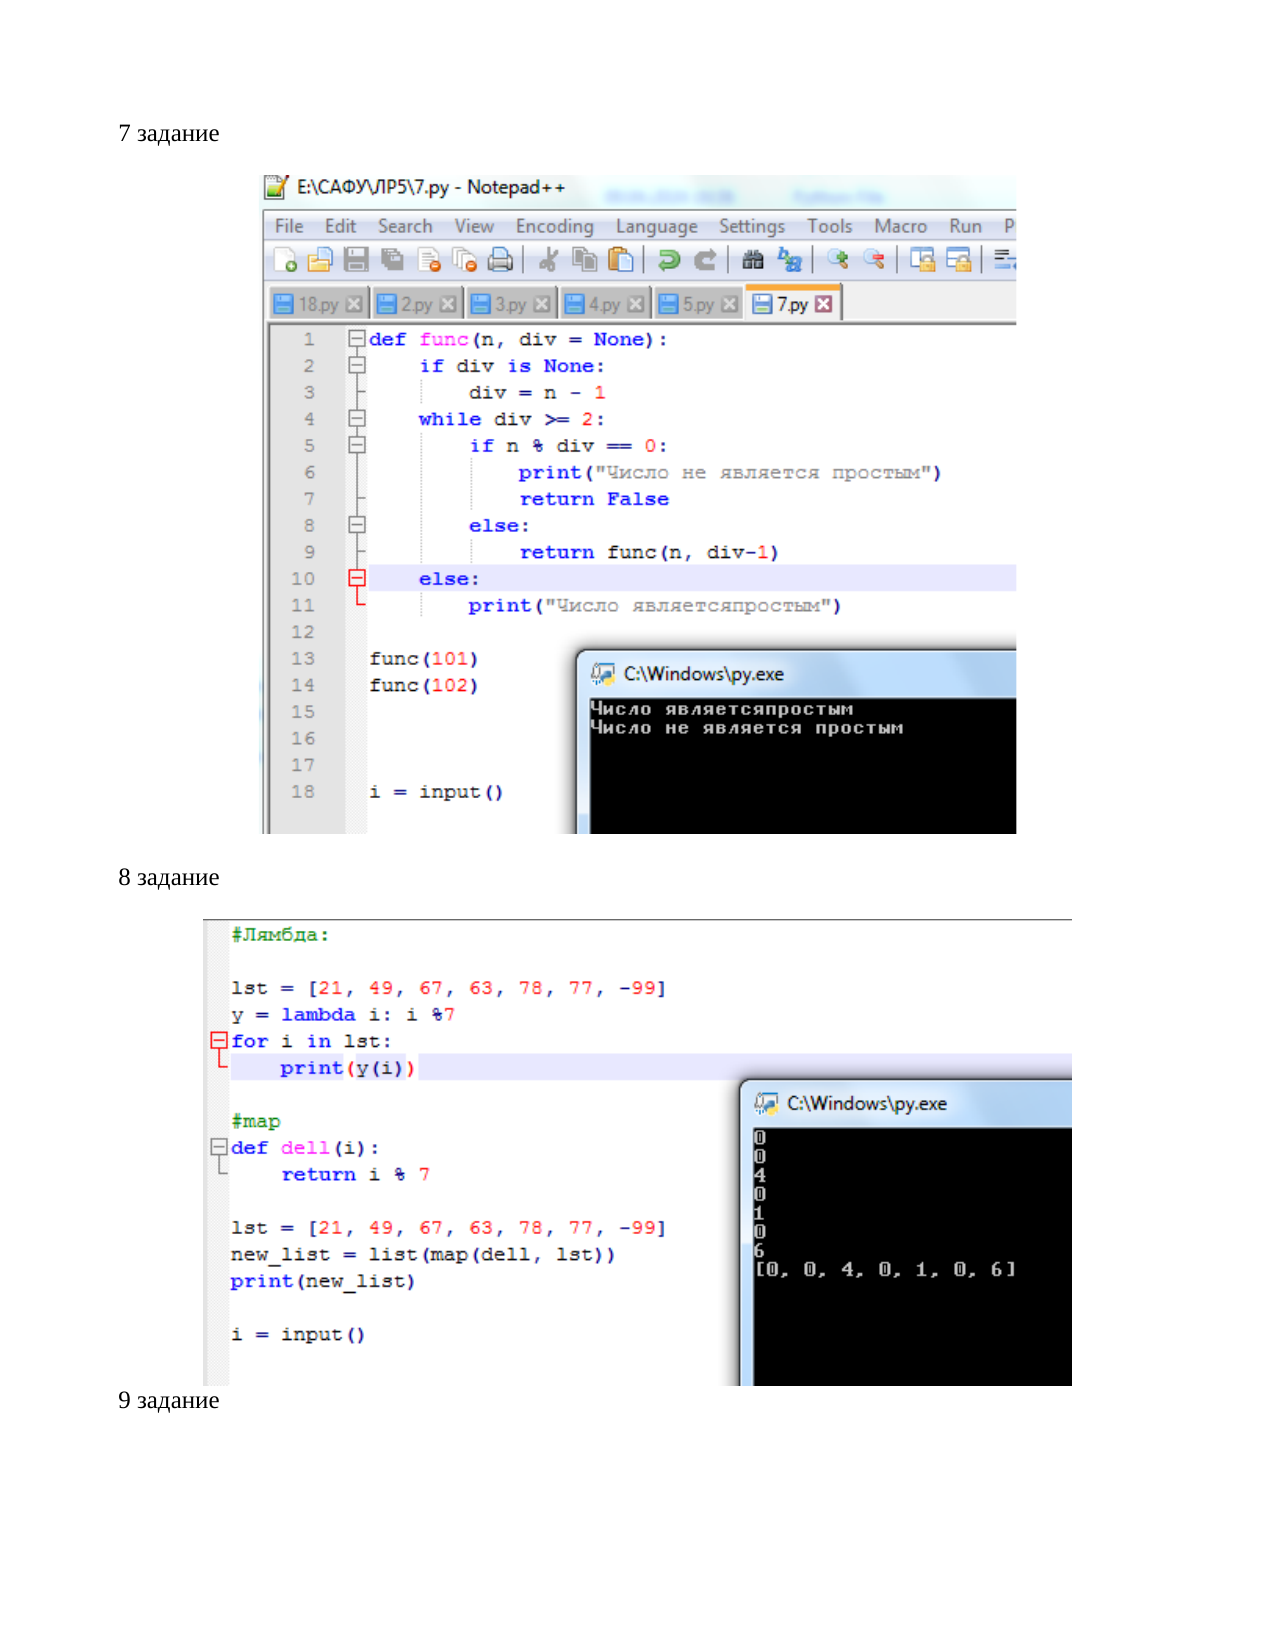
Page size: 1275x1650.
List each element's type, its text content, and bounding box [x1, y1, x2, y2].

text 7 задание [118, 118, 1157, 147]
text 9 задание [118, 1154, 1157, 1414]
picture [203, 919, 1072, 1386]
text 8 задание [118, 862, 1157, 891]
picture [258, 175, 1017, 834]
